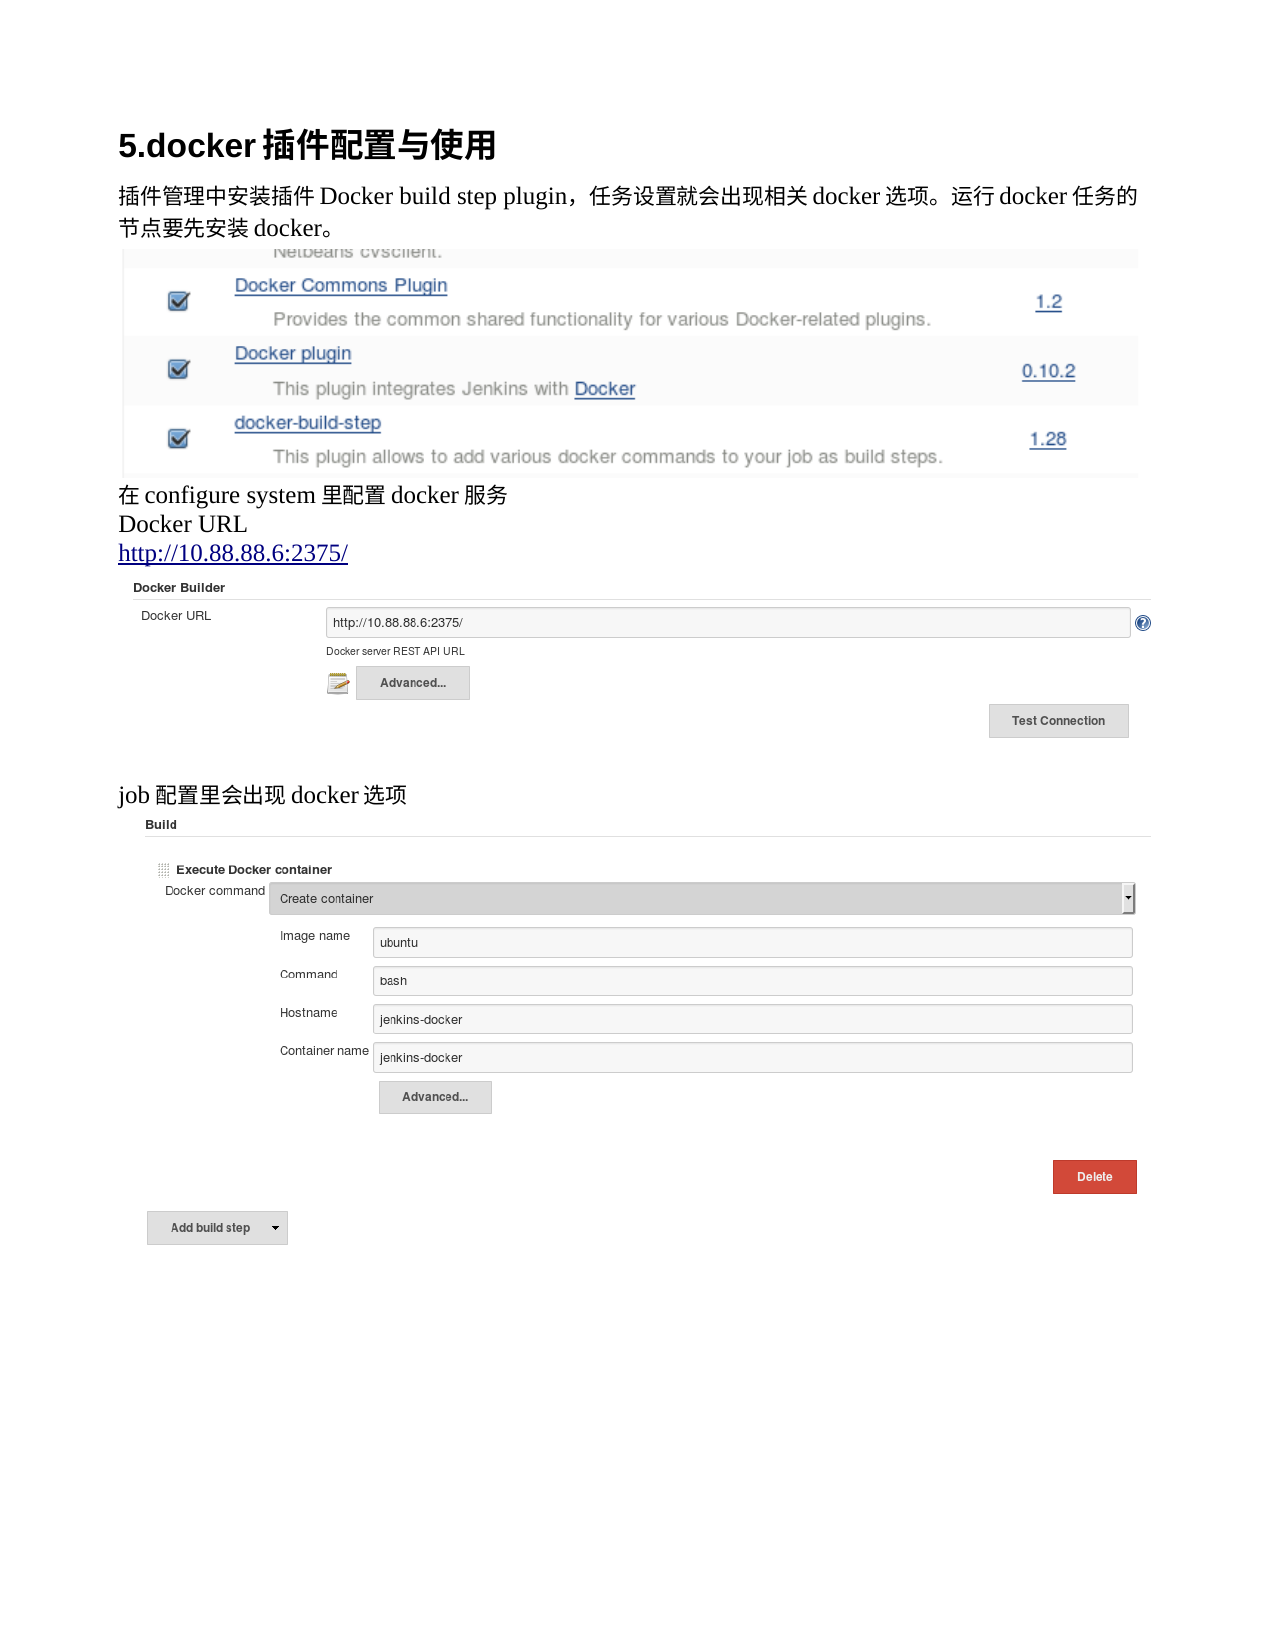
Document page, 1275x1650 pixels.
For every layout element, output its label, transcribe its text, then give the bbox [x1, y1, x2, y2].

picture [99, 249, 1139, 478]
subtitle 5.docker插件配置与使用 [118, 118, 1157, 167]
text 插件管理中安装插件Docker build step plugin，任务设置就会出现相关docker选项。运行docker任务的节点要先安装docker。 [118, 179, 1157, 242]
text http://10.88.88.6:2375/ [118, 538, 1157, 567]
picture [118, 567, 1157, 750]
picture [118, 810, 1157, 1256]
text Docker URL [118, 509, 1157, 538]
text job配置里会出现docker选项 [118, 778, 1157, 810]
text 在configure system里配置docker服务 [118, 242, 1157, 509]
